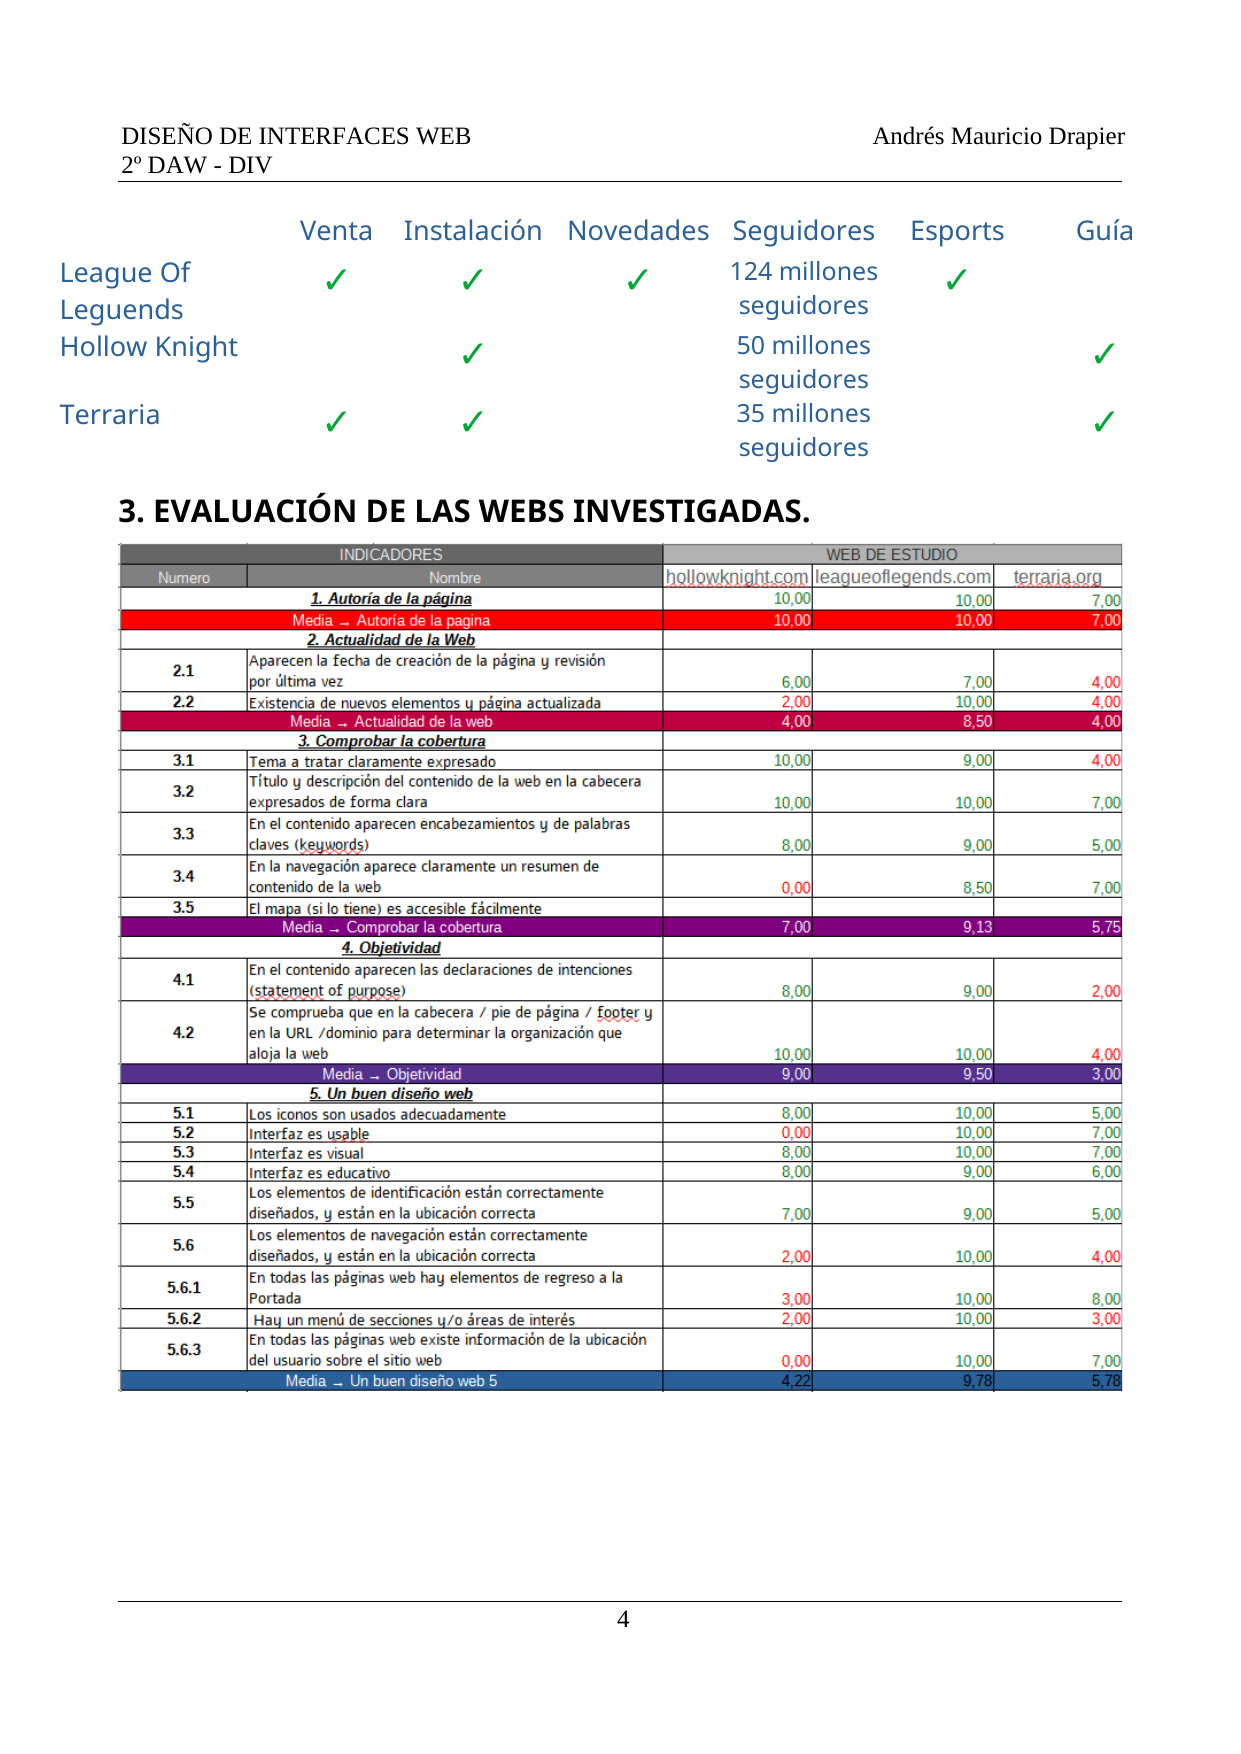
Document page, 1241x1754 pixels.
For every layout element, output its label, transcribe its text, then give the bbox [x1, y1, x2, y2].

table_cell [1034, 254, 1176, 327]
table_cell [550, 396, 727, 464]
table_cell ✓ [397, 254, 549, 327]
table_cell [880, 328, 1034, 396]
table_cell ✓ [397, 328, 549, 396]
table_cell ✓ [880, 254, 1034, 327]
table_cell Terraria [59, 396, 276, 464]
subtitle 3. EVALUACIÓN DE LAS WEBS INVESTIGADAS. [118, 489, 1122, 531]
table_cell ✓ [550, 254, 727, 327]
table_cell Hollow Knight [59, 328, 276, 396]
table_cell [276, 328, 397, 396]
table_cell ✓ [276, 254, 397, 327]
table_header [59, 211, 276, 254]
table_cell 50 millones seguidores [727, 328, 880, 396]
table_cell 35 millones seguidores [727, 396, 880, 464]
table_header Instalación [397, 211, 549, 254]
table_cell ✓ [1034, 396, 1176, 464]
table_cell League Of Leguends [59, 254, 276, 327]
table_cell ✓ [1034, 328, 1176, 396]
table_header Novedades [550, 211, 727, 254]
table_cell [880, 396, 1034, 464]
table_cell 124 millones seguidores [727, 254, 880, 327]
table_header Seguidores [727, 211, 880, 254]
table_cell ✓ [397, 396, 549, 464]
table_header Guía [1034, 211, 1176, 254]
table_cell ✓ [276, 396, 397, 464]
table_header Venta [276, 211, 397, 254]
table_cell [550, 328, 727, 396]
picture [118, 543, 1123, 1392]
table_header Esports [880, 211, 1034, 254]
